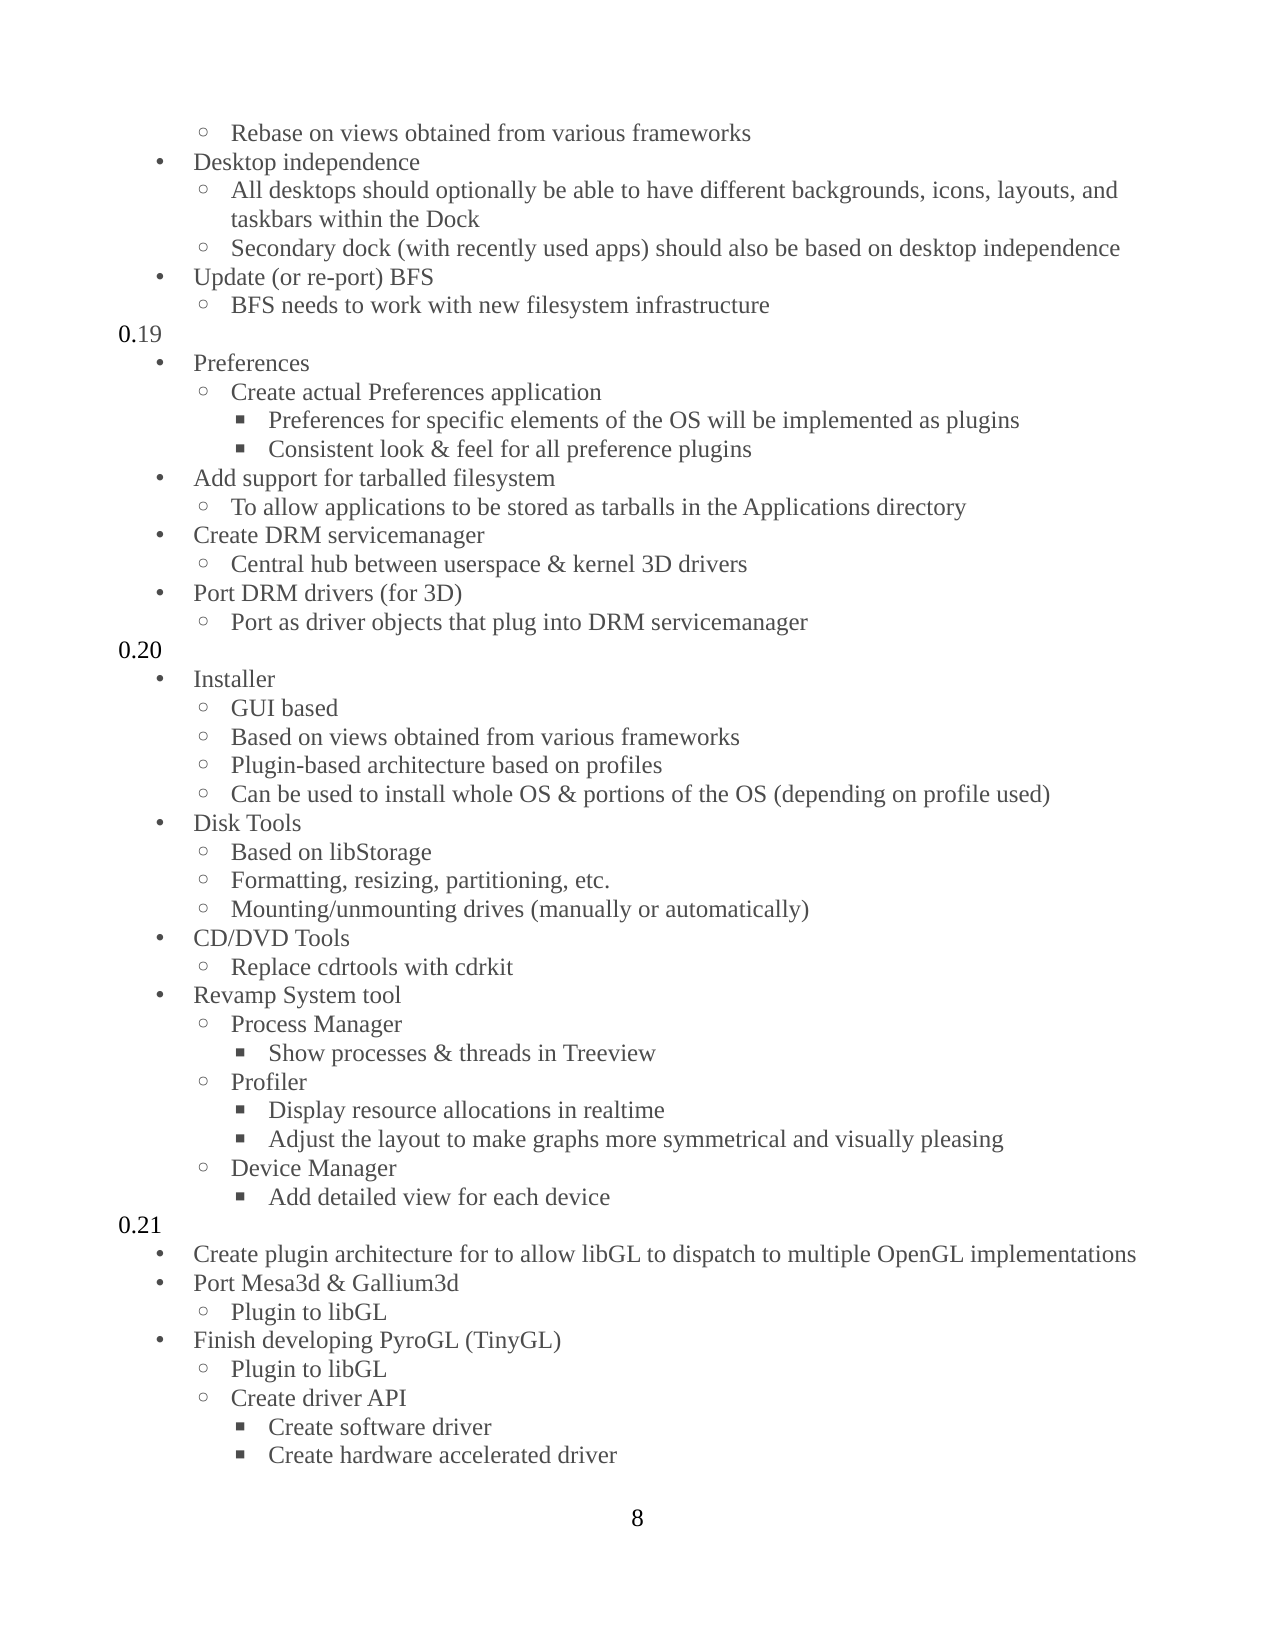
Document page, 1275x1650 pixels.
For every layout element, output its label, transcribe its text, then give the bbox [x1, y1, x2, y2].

list To allow applications to be stored as tarballs in the Applications directory [193, 492, 1157, 521]
list Desktop independence [156, 147, 1157, 176]
list Formatting, resizing, partitioning, etc. [193, 866, 1157, 894]
list Plugin to libGL [193, 1354, 1157, 1383]
list Finish developing PyroGL (TinyGL) [156, 1326, 1157, 1354]
list Replace cdrtools with cdrkit [193, 952, 1157, 981]
list Secondary dock (with recently used apps) should also be based on desktop independence [193, 233, 1157, 262]
list Device Manager [193, 1153, 1157, 1182]
list Based on libStorage [193, 837, 1157, 866]
list CD/DVD Tools [156, 923, 1157, 952]
list Port DRM drivers (for 3D) [156, 578, 1157, 607]
list Disk Tools [156, 808, 1157, 837]
list Create software driver [231, 1412, 1157, 1441]
list Adjust the layout to make graphs more symmetrical and visually pleasing [231, 1124, 1157, 1153]
list Preferences [156, 348, 1157, 377]
list Rebase on views obtained from various frameworks [193, 118, 1157, 147]
list All desktops should optionally be able to have different backgrounds, icons, layouts, and taskbars within the Dock [193, 176, 1157, 233]
list Show processes & threads in Treeview [231, 1038, 1157, 1067]
list Can be used to install whole OS & portions of the OS (depending on profile used) [193, 779, 1157, 808]
list Plugin-based architecture based on profiles [193, 751, 1157, 779]
list Create actual Preferences application [193, 377, 1157, 406]
text 0.21 [118, 1211, 1157, 1239]
list Based on views obtained from various frameworks [193, 722, 1157, 751]
list Preferences for specific elements of the OS will be implemented as plugins [231, 406, 1157, 434]
list Update (or re-port) BFS [156, 262, 1157, 291]
list Port as driver objects that plug into DRM servicemanager [193, 607, 1157, 636]
list Consistent look & feel for all preference plugins [231, 434, 1157, 463]
list Mounting/unmounting drives (manually or automatically) [193, 894, 1157, 923]
list Central hub between userspace & kernel 3D drivers [193, 549, 1157, 578]
list Create DRM servicemanager [156, 521, 1157, 549]
list Revamp System tool [156, 981, 1157, 1009]
list Port Mesa3d & Gallium3d [156, 1268, 1157, 1297]
list GUI based [193, 693, 1157, 722]
list Process Manager [193, 1009, 1157, 1038]
list Plugin to libGL [193, 1297, 1157, 1326]
list Add support for tarballed filesystem [156, 463, 1157, 492]
list Add detailed view for each device [231, 1182, 1157, 1211]
list Installer [156, 664, 1157, 693]
list Create hardware accelerated driver [231, 1441, 1157, 1469]
text 0.19 [118, 319, 1157, 348]
list Display resource allocations in realtime [231, 1096, 1157, 1124]
list Profiler [193, 1067, 1157, 1096]
text 0.20 [118, 636, 1157, 664]
list Create driver API [193, 1383, 1157, 1412]
list BFS needs to work with new filesystem infrastructure [193, 291, 1157, 319]
list Create plugin architecture for to allow libGL to dispatch to multiple OpenGL implementations [156, 1239, 1157, 1268]
